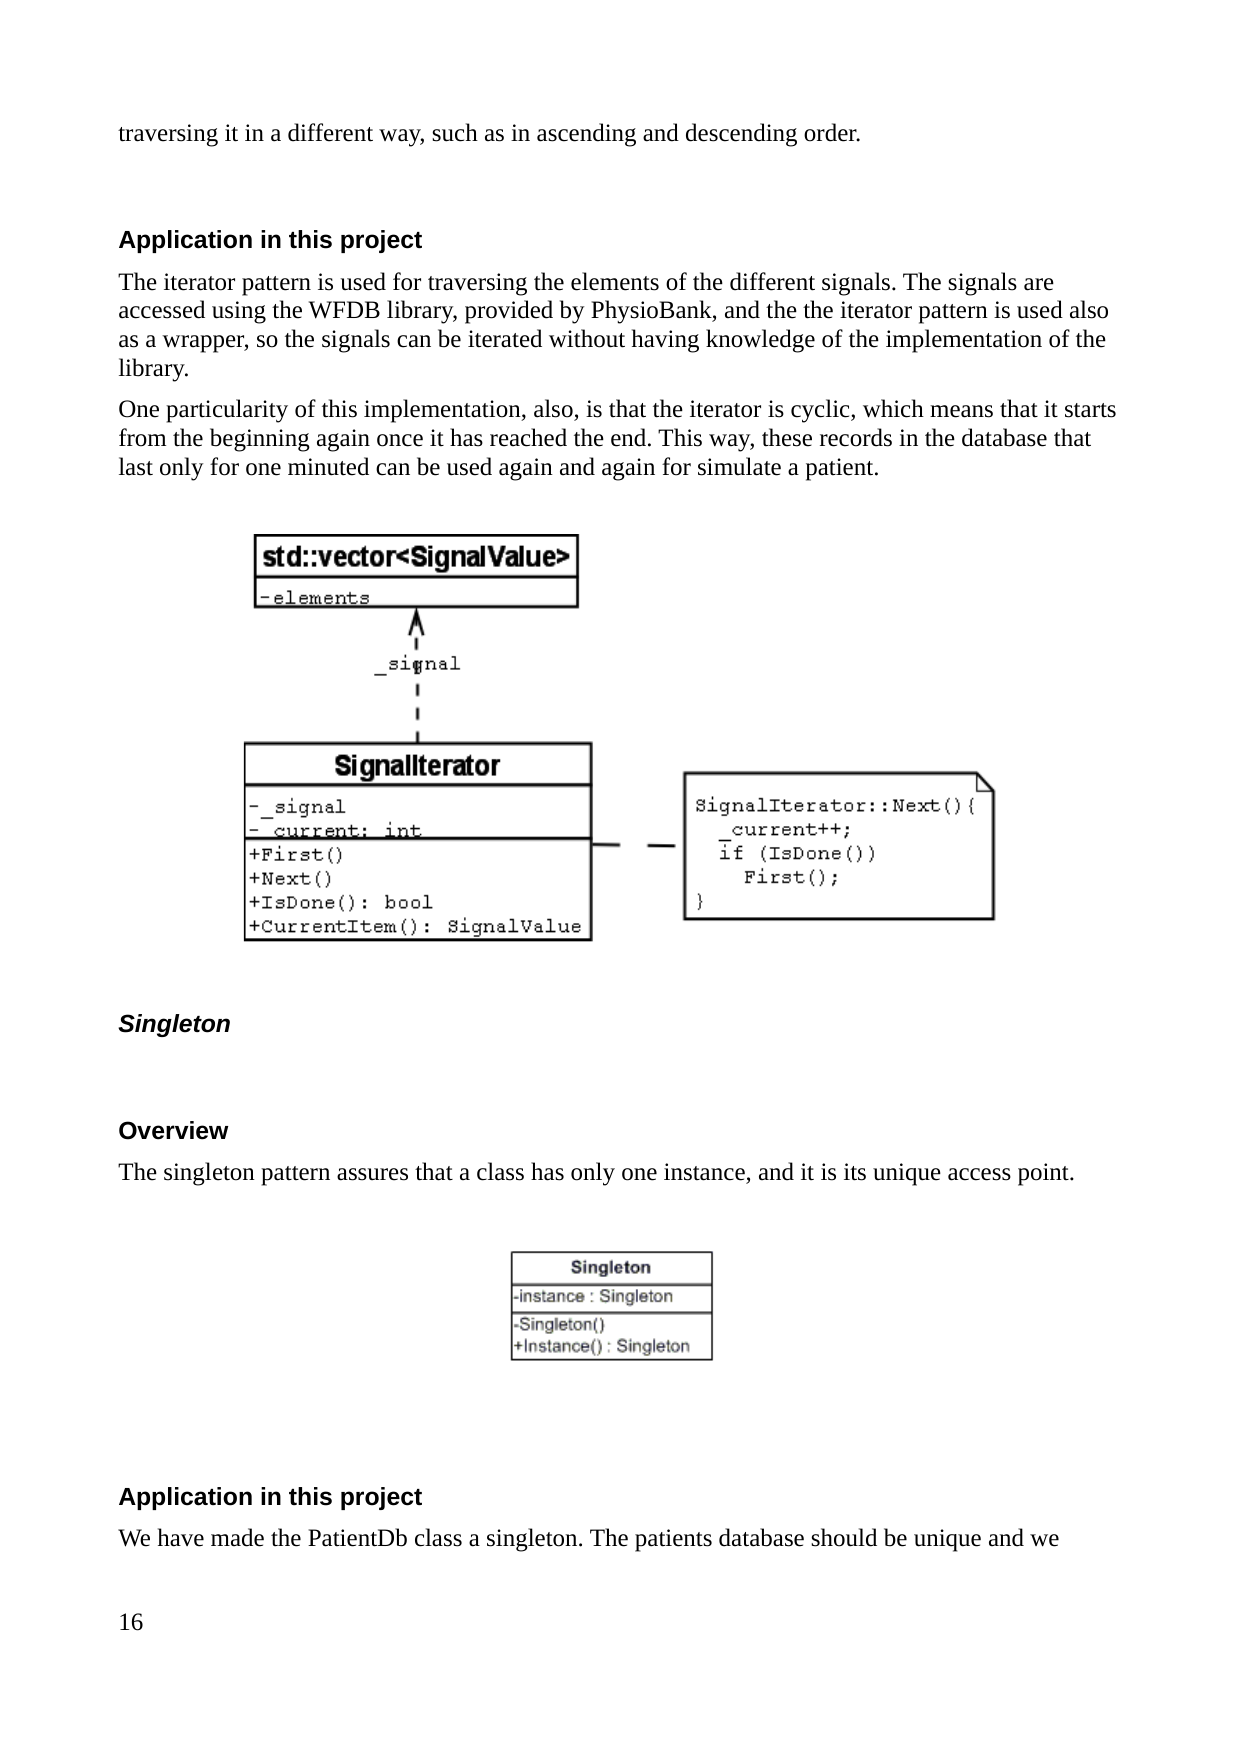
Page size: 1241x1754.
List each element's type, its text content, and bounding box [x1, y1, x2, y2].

text We have made the PatientDb class a singleton. The patients database should be unique and we [118, 1523, 1122, 1552]
picture [408, 1240, 832, 1375]
subtitle Application in this project [118, 1482, 1122, 1510]
text The iterator pattern is used for traversing the elements of the different signals. The signals are accessed using the WFDB library, provided by PhysioBank, and the the iterator pattern is used also as a wrapper, so the signals can be iterated without having knowledge of the implementation of the library. [118, 267, 1122, 382]
text The singleton pattern assures that a class has only one instance, and it is its unique access point. [118, 1157, 1122, 1186]
subtitle Overview [118, 1116, 1122, 1145]
picture [243, 534, 997, 943]
text One particularity of this implementation, also, is that the iterator is cyclic, which means that it starts from the beginning again once it has reached the end. This way, these records in the database that last only for one minuted can be used again and again for simulate a patient. [118, 394, 1122, 480]
subtitle Singleton [118, 1009, 1122, 1038]
subtitle Application in this project [118, 226, 1122, 254]
text traversing it in a different way, such as in ascending and descending order. [118, 118, 1122, 147]
